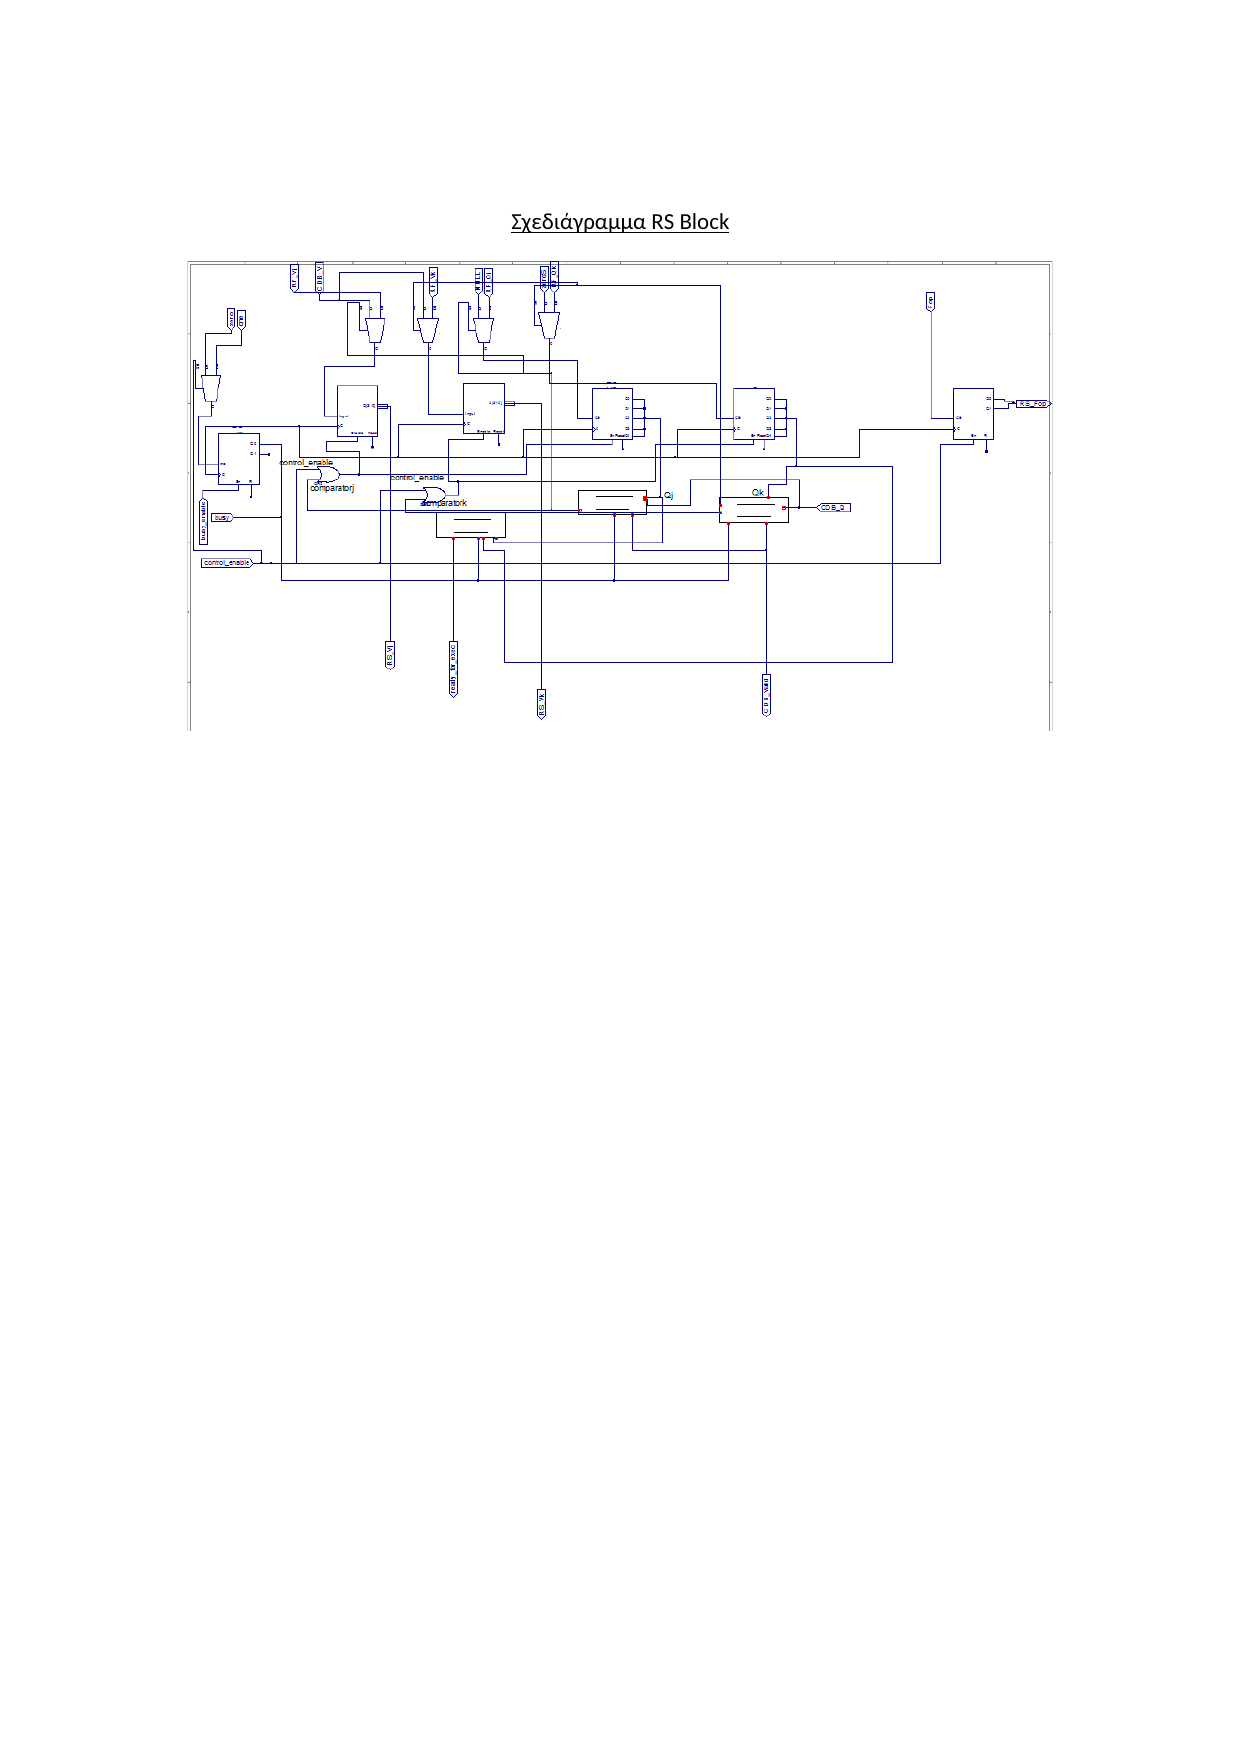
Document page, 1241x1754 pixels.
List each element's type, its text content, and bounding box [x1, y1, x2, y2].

text Σχεδιάγραμμα RS Block [187, 207, 1053, 236]
picture [187, 260, 1053, 731]
